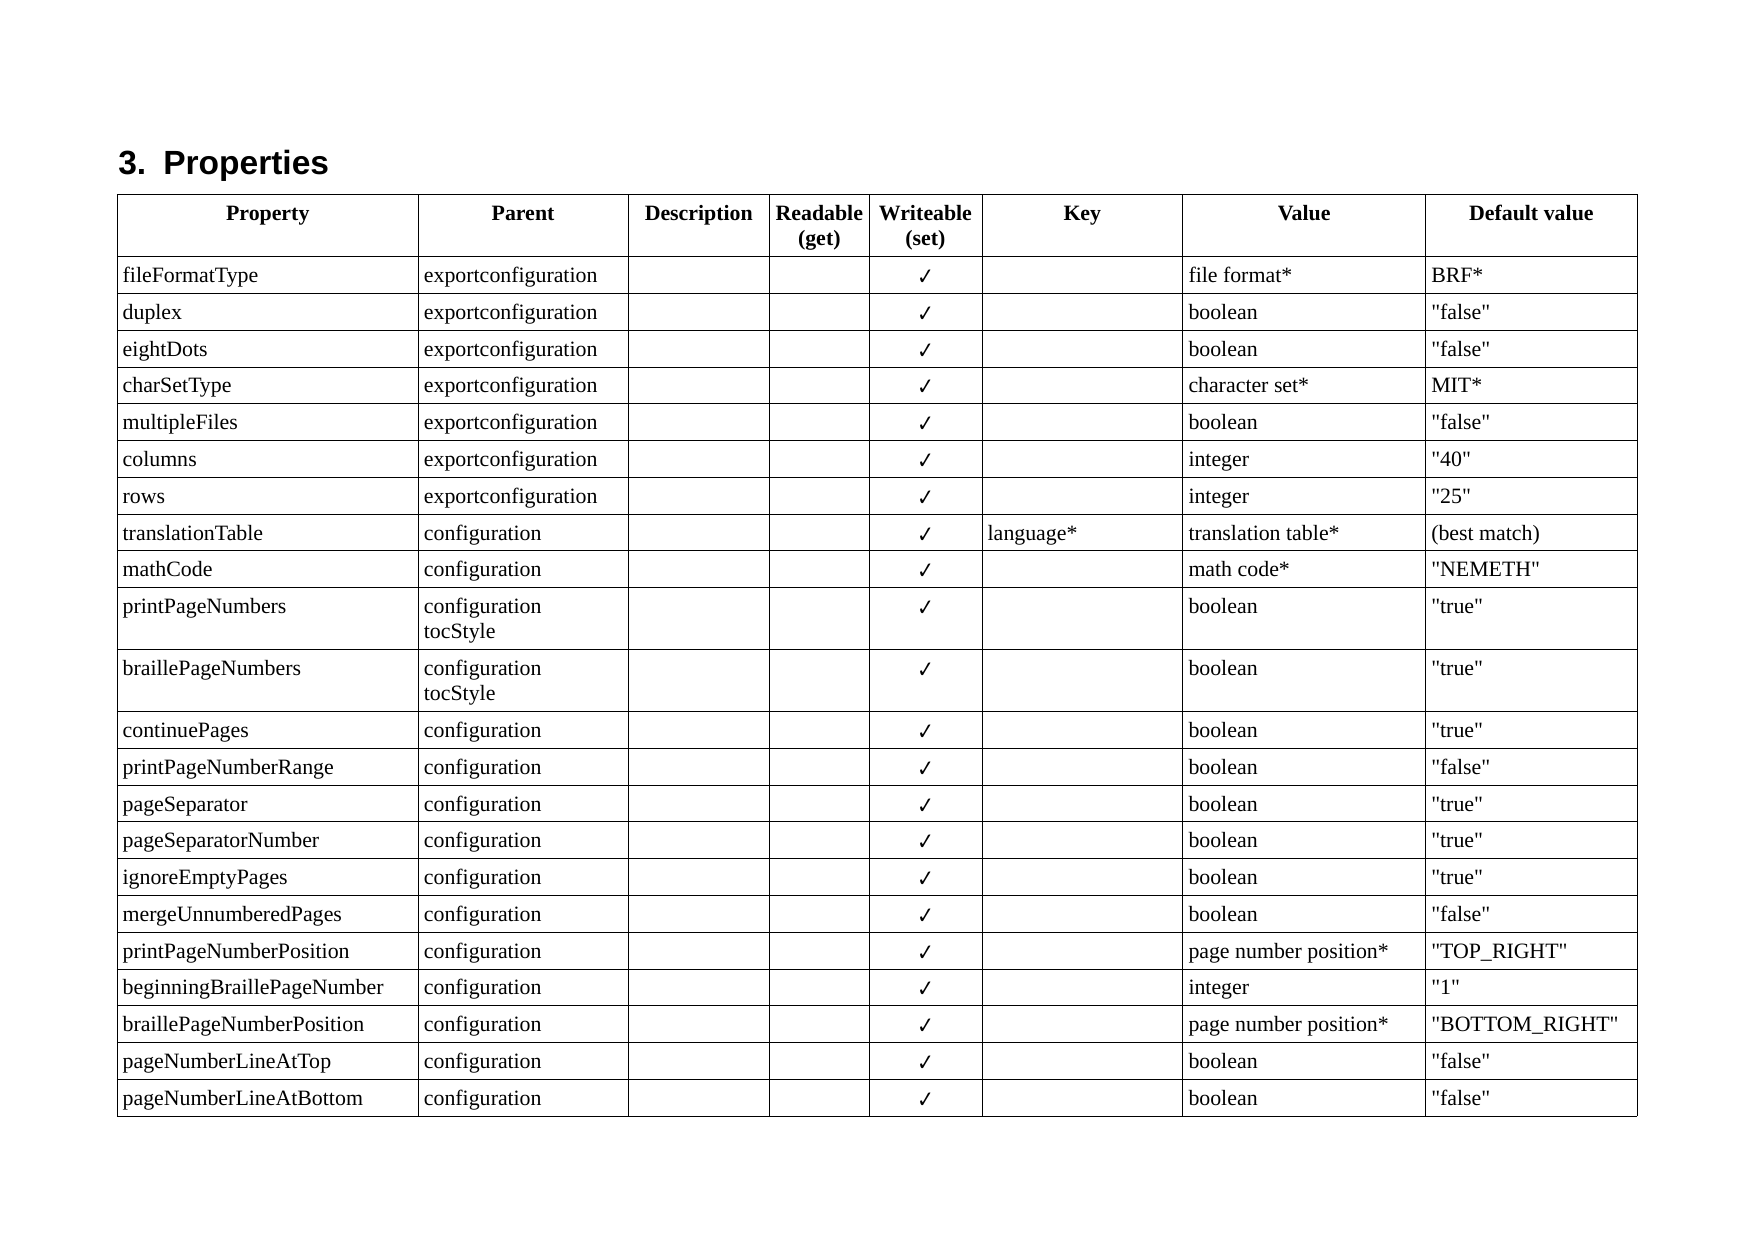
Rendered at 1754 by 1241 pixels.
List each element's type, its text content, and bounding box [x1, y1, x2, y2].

table_cell configuration [419, 1006, 628, 1042]
table_cell configuration [419, 970, 628, 1005]
table_cell ✔ [870, 551, 982, 587]
table_header Description [629, 195, 769, 256]
table_cell [629, 1006, 769, 1042]
table_cell configuration [419, 551, 628, 587]
table_cell BRF* [1426, 257, 1637, 293]
table_cell exportconfiguration [419, 478, 628, 514]
table_cell "false" [1426, 896, 1637, 932]
table_cell translation table* [1183, 515, 1425, 550]
table_cell boolean [1183, 859, 1425, 895]
table_cell boolean [1183, 896, 1425, 932]
table_cell [770, 786, 869, 821]
table_cell [629, 712, 769, 748]
table_cell [983, 822, 1182, 858]
table_cell columns [118, 441, 418, 477]
table_cell ✔ [870, 933, 982, 968]
table_cell "false" [1426, 1080, 1637, 1116]
table_cell configuration [419, 712, 628, 748]
table_cell "BOTTOM_RIGHT" [1426, 1006, 1637, 1042]
table_cell configuration [419, 822, 628, 858]
table_cell [629, 822, 769, 858]
table_cell configuration [419, 896, 628, 932]
table_cell exportconfiguration [419, 368, 628, 403]
table_cell ✔ [870, 294, 982, 330]
table_cell boolean [1183, 294, 1425, 330]
table_cell ✔ [870, 786, 982, 821]
table_cell pageNumberLineAtTop [118, 1043, 418, 1079]
table_cell [770, 368, 869, 403]
table_cell "false" [1426, 1043, 1637, 1079]
table_cell [629, 588, 769, 649]
table_cell continuePages [118, 712, 418, 748]
table_cell printPageNumbers [118, 588, 418, 649]
table_cell boolean [1183, 1043, 1425, 1079]
table_cell braillePageNumberPosition [118, 1006, 418, 1042]
table_cell [770, 441, 869, 477]
table_cell [983, 404, 1182, 440]
table_cell configuration [419, 933, 628, 968]
table_header Readable (get) [770, 195, 869, 256]
table_cell boolean [1183, 1080, 1425, 1116]
table_cell configuration tocStyle [419, 650, 628, 711]
table_header Value [1183, 195, 1425, 256]
table_cell fileFormatType [118, 257, 418, 293]
table_cell [770, 404, 869, 440]
table_cell [983, 859, 1182, 895]
table_cell translationTable [118, 515, 418, 550]
table_cell [983, 970, 1182, 1005]
table_cell exportconfiguration [419, 294, 628, 330]
table_cell exportconfiguration [419, 257, 628, 293]
table_cell [983, 749, 1182, 785]
table_cell "true" [1426, 588, 1637, 649]
table_header Parent [419, 195, 628, 256]
table_cell boolean [1183, 712, 1425, 748]
table_cell mathCode [118, 551, 418, 587]
table_cell [770, 650, 869, 711]
table_cell [983, 257, 1182, 293]
table_cell braillePageNumbers [118, 650, 418, 711]
table_cell [770, 257, 869, 293]
table_cell charSetType [118, 368, 418, 403]
table_cell ✔ [870, 588, 982, 649]
table_cell [983, 933, 1182, 968]
table_cell configuration [419, 749, 628, 785]
table_cell [629, 1080, 769, 1116]
table_cell ✔ [870, 1043, 982, 1079]
table_cell ✔ [870, 650, 982, 711]
table_cell ✔ [870, 749, 982, 785]
table_cell [629, 478, 769, 514]
table_header Key [983, 195, 1182, 256]
table_cell [770, 896, 869, 932]
table_cell [770, 749, 869, 785]
table_cell ✔ [870, 515, 982, 550]
table_cell integer [1183, 478, 1425, 514]
table_cell eightDots [118, 331, 418, 367]
table_cell [770, 515, 869, 550]
table_cell configuration [419, 515, 628, 550]
table_cell boolean [1183, 822, 1425, 858]
table_header Writeable (set) [870, 195, 982, 256]
table_cell [629, 1043, 769, 1079]
table_cell [629, 970, 769, 1005]
table_cell boolean [1183, 749, 1425, 785]
table_cell [770, 1006, 869, 1042]
table_cell pageNumberLineAtBottom [118, 1080, 418, 1116]
table_cell [629, 441, 769, 477]
table_cell [770, 551, 869, 587]
table_cell configuration [419, 786, 628, 821]
table_cell [629, 257, 769, 293]
table_cell [770, 331, 869, 367]
table_cell [983, 294, 1182, 330]
subtitle Properties [118, 143, 1636, 182]
table_cell [629, 859, 769, 895]
table_cell math code* [1183, 551, 1425, 587]
table_cell [629, 294, 769, 330]
table_cell ✔ [870, 896, 982, 932]
table_cell "false" [1426, 404, 1637, 440]
table_cell ✔ [870, 441, 982, 477]
table_cell language* [983, 515, 1182, 550]
table_cell configuration [419, 1080, 628, 1116]
table_cell duplex [118, 294, 418, 330]
table_cell [770, 1080, 869, 1116]
table_cell boolean [1183, 588, 1425, 649]
table_cell [629, 786, 769, 821]
table_cell [983, 588, 1182, 649]
table_cell [629, 368, 769, 403]
table_cell [983, 650, 1182, 711]
table_cell ✔ [870, 331, 982, 367]
table_cell [629, 933, 769, 968]
table_cell "true" [1426, 859, 1637, 895]
table_cell ✔ [870, 1080, 982, 1116]
table_cell page number position* [1183, 933, 1425, 968]
table_cell [983, 441, 1182, 477]
table_cell pageSeparatorNumber [118, 822, 418, 858]
table_cell configuration [419, 1043, 628, 1079]
table_cell rows [118, 478, 418, 514]
table_cell [770, 859, 869, 895]
table_cell exportconfiguration [419, 404, 628, 440]
table_cell [983, 786, 1182, 821]
table_cell [629, 650, 769, 711]
table_cell [983, 331, 1182, 367]
table_cell [770, 588, 869, 649]
table_cell boolean [1183, 404, 1425, 440]
table_cell "NEMETH" [1426, 551, 1637, 587]
table_cell printPageNumberPosition [118, 933, 418, 968]
table_cell [983, 1043, 1182, 1079]
table_cell exportconfiguration [419, 331, 628, 367]
table_cell "false" [1426, 331, 1637, 367]
table_cell [629, 515, 769, 550]
table_cell "false" [1426, 294, 1637, 330]
table_cell "1" [1426, 970, 1637, 1005]
table_cell [983, 368, 1182, 403]
table_cell "false" [1426, 749, 1637, 785]
table_cell ✔ [870, 478, 982, 514]
table_cell ✔ [870, 859, 982, 895]
table_cell [983, 1006, 1182, 1042]
table_cell "true" [1426, 712, 1637, 748]
table_cell "true" [1426, 650, 1637, 711]
table_cell ✔ [870, 257, 982, 293]
table_cell [770, 294, 869, 330]
table_cell multipleFiles [118, 404, 418, 440]
table_cell [629, 331, 769, 367]
table_cell boolean [1183, 331, 1425, 367]
table_cell integer [1183, 970, 1425, 1005]
table_cell configuration [419, 859, 628, 895]
table_cell configuration tocStyle [419, 588, 628, 649]
table_cell [983, 1080, 1182, 1116]
table_cell integer [1183, 441, 1425, 477]
table_cell [770, 478, 869, 514]
table_cell [770, 712, 869, 748]
table_cell "true" [1426, 822, 1637, 858]
table_cell [983, 896, 1182, 932]
table_cell [770, 1043, 869, 1079]
table_cell [770, 970, 869, 1005]
table_cell [770, 933, 869, 968]
table_cell page number position* [1183, 1006, 1425, 1042]
table_cell printPageNumberRange [118, 749, 418, 785]
table_cell mergeUnnumberedPages [118, 896, 418, 932]
table_cell [770, 822, 869, 858]
table_cell MIT* [1426, 368, 1637, 403]
table_header Default value [1426, 195, 1637, 256]
table_header Property [118, 195, 418, 256]
table_cell exportconfiguration [419, 441, 628, 477]
table_cell boolean [1183, 650, 1425, 711]
table_cell "40" [1426, 441, 1637, 477]
table_cell character set* [1183, 368, 1425, 403]
table_cell [629, 896, 769, 932]
table_cell (best match) [1426, 515, 1637, 550]
table_cell beginningBraillePageNumber [118, 970, 418, 1005]
table_cell file format* [1183, 257, 1425, 293]
table_cell [629, 404, 769, 440]
table_cell "true" [1426, 786, 1637, 821]
table_cell [629, 749, 769, 785]
table_cell ✔ [870, 970, 982, 1005]
table_cell "25" [1426, 478, 1637, 514]
table_cell ✔ [870, 822, 982, 858]
table_cell ✔ [870, 1006, 982, 1042]
table_cell [983, 712, 1182, 748]
table_cell [983, 478, 1182, 514]
table_cell ✔ [870, 404, 982, 440]
table_cell ✔ [870, 368, 982, 403]
table_cell [629, 551, 769, 587]
table_cell ignoreEmptyPages [118, 859, 418, 895]
table_cell ✔ [870, 712, 982, 748]
table_cell [983, 551, 1182, 587]
table_cell "TOP_RIGHT" [1426, 933, 1637, 968]
table_cell pageSeparator [118, 786, 418, 821]
table_cell boolean [1183, 786, 1425, 821]
